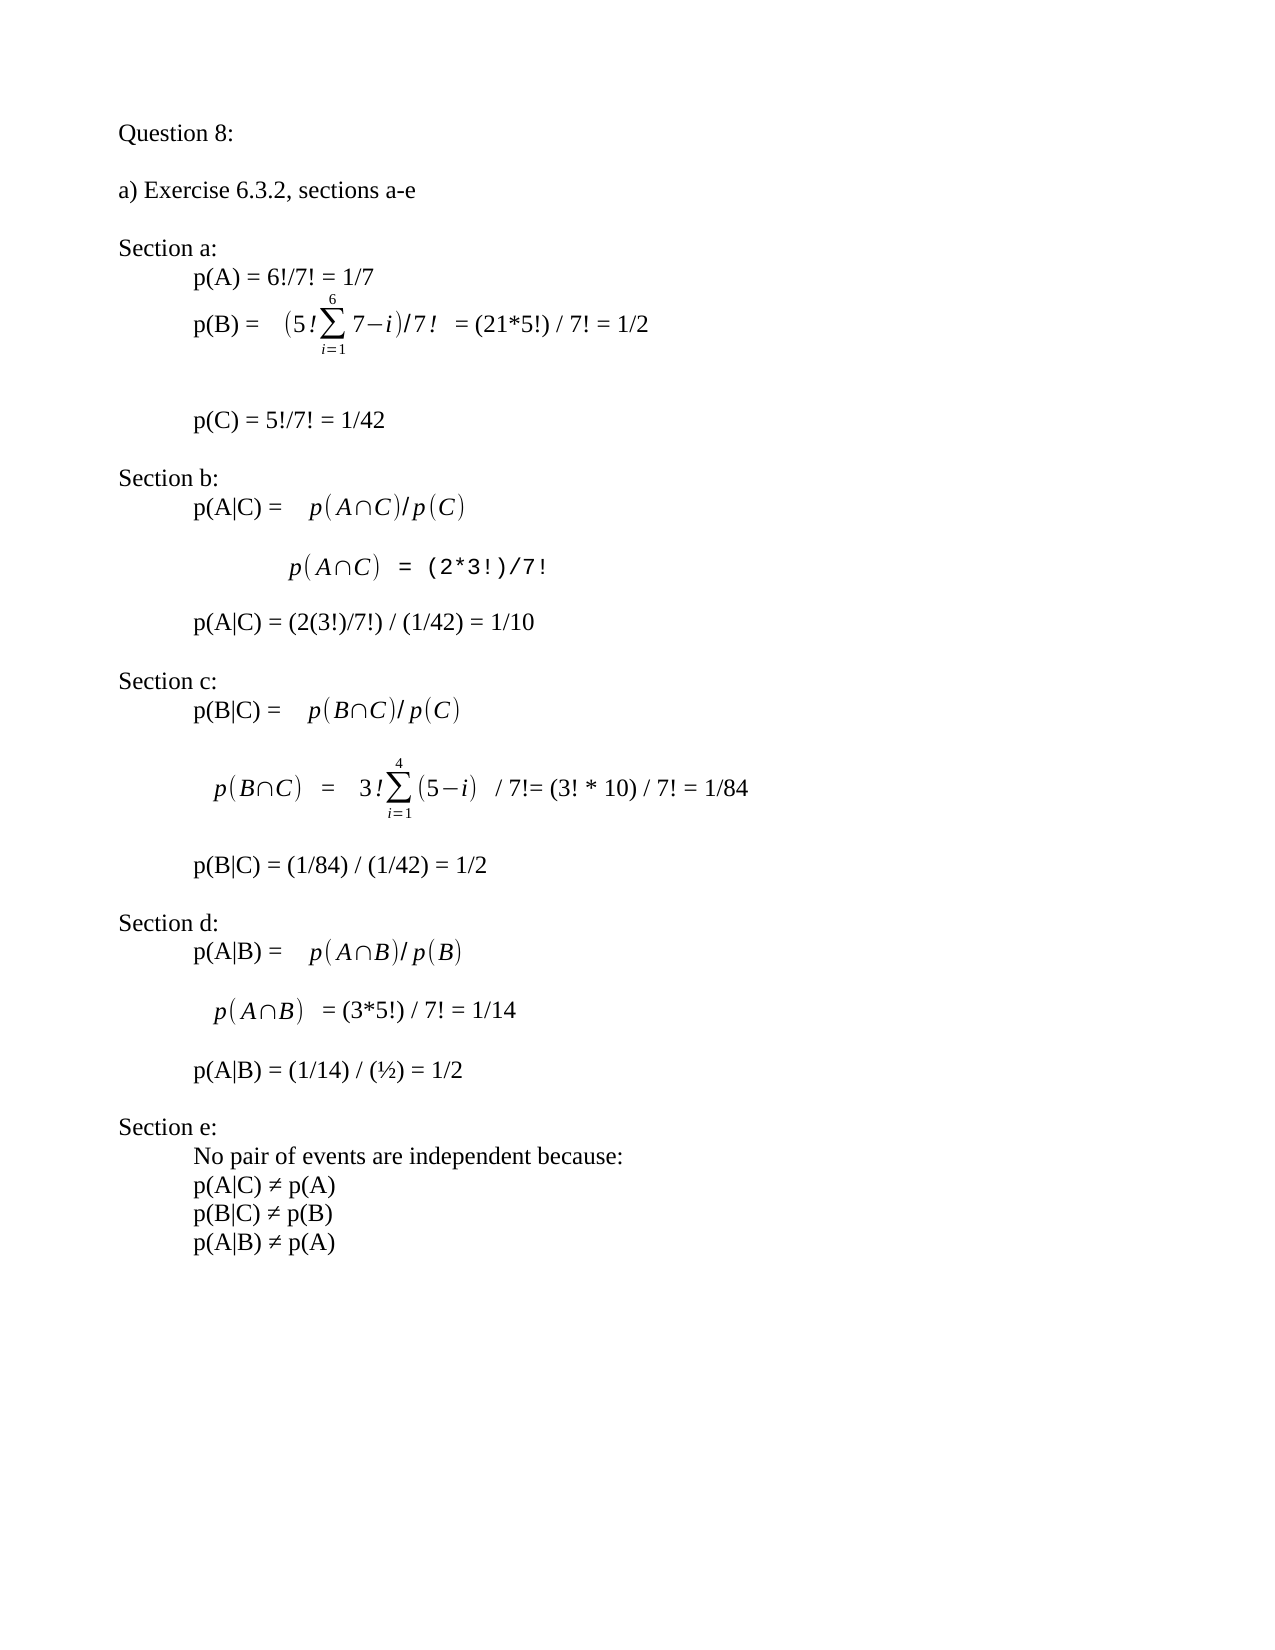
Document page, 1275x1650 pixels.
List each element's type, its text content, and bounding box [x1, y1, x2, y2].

text No pair of events are independent because: [118, 1141, 1157, 1170]
text p(B|C) = [118, 695, 1157, 725]
text a) Exercise 6.3.2, sections a-e [118, 176, 1157, 204]
text p(B|C) = (1/84) / (1/42) = 1/2 [118, 850, 1157, 879]
text = / 7!= (3! * 10) / 7! = 1/84 [118, 754, 1157, 821]
text p(B) = = (21*5!) / 7! = 1/2 [118, 291, 1157, 358]
text = (2*3!)/7! [118, 551, 1157, 581]
text p(A|C) ≠ p(A) [118, 1170, 1157, 1198]
text Section e: [118, 1112, 1157, 1141]
text p(A|B) = (1/14) / (½) = 1/2 [118, 1055, 1157, 1083]
text p(C) = 5!/7! = 1/42 [118, 406, 1157, 434]
text Section c: [118, 666, 1157, 695]
text Question 8: [118, 118, 1157, 147]
text p(A|B) ≠ p(A) [118, 1227, 1157, 1256]
text p(A) = 6!/7! = 1/7 [118, 262, 1157, 291]
text p(A|C) = (2(3!)/7!) / (1/42) = 1/10 [118, 607, 1157, 637]
text Section d: [118, 908, 1157, 936]
text Section a: [118, 233, 1157, 262]
text p(A|B) = [118, 936, 1157, 967]
text Section b: [118, 463, 1157, 492]
text = (3*5!) / 7! = 1/14 [118, 996, 1157, 1026]
text p(B|C) ≠ p(B) [118, 1198, 1157, 1227]
text p(A|C) = [118, 492, 1157, 522]
